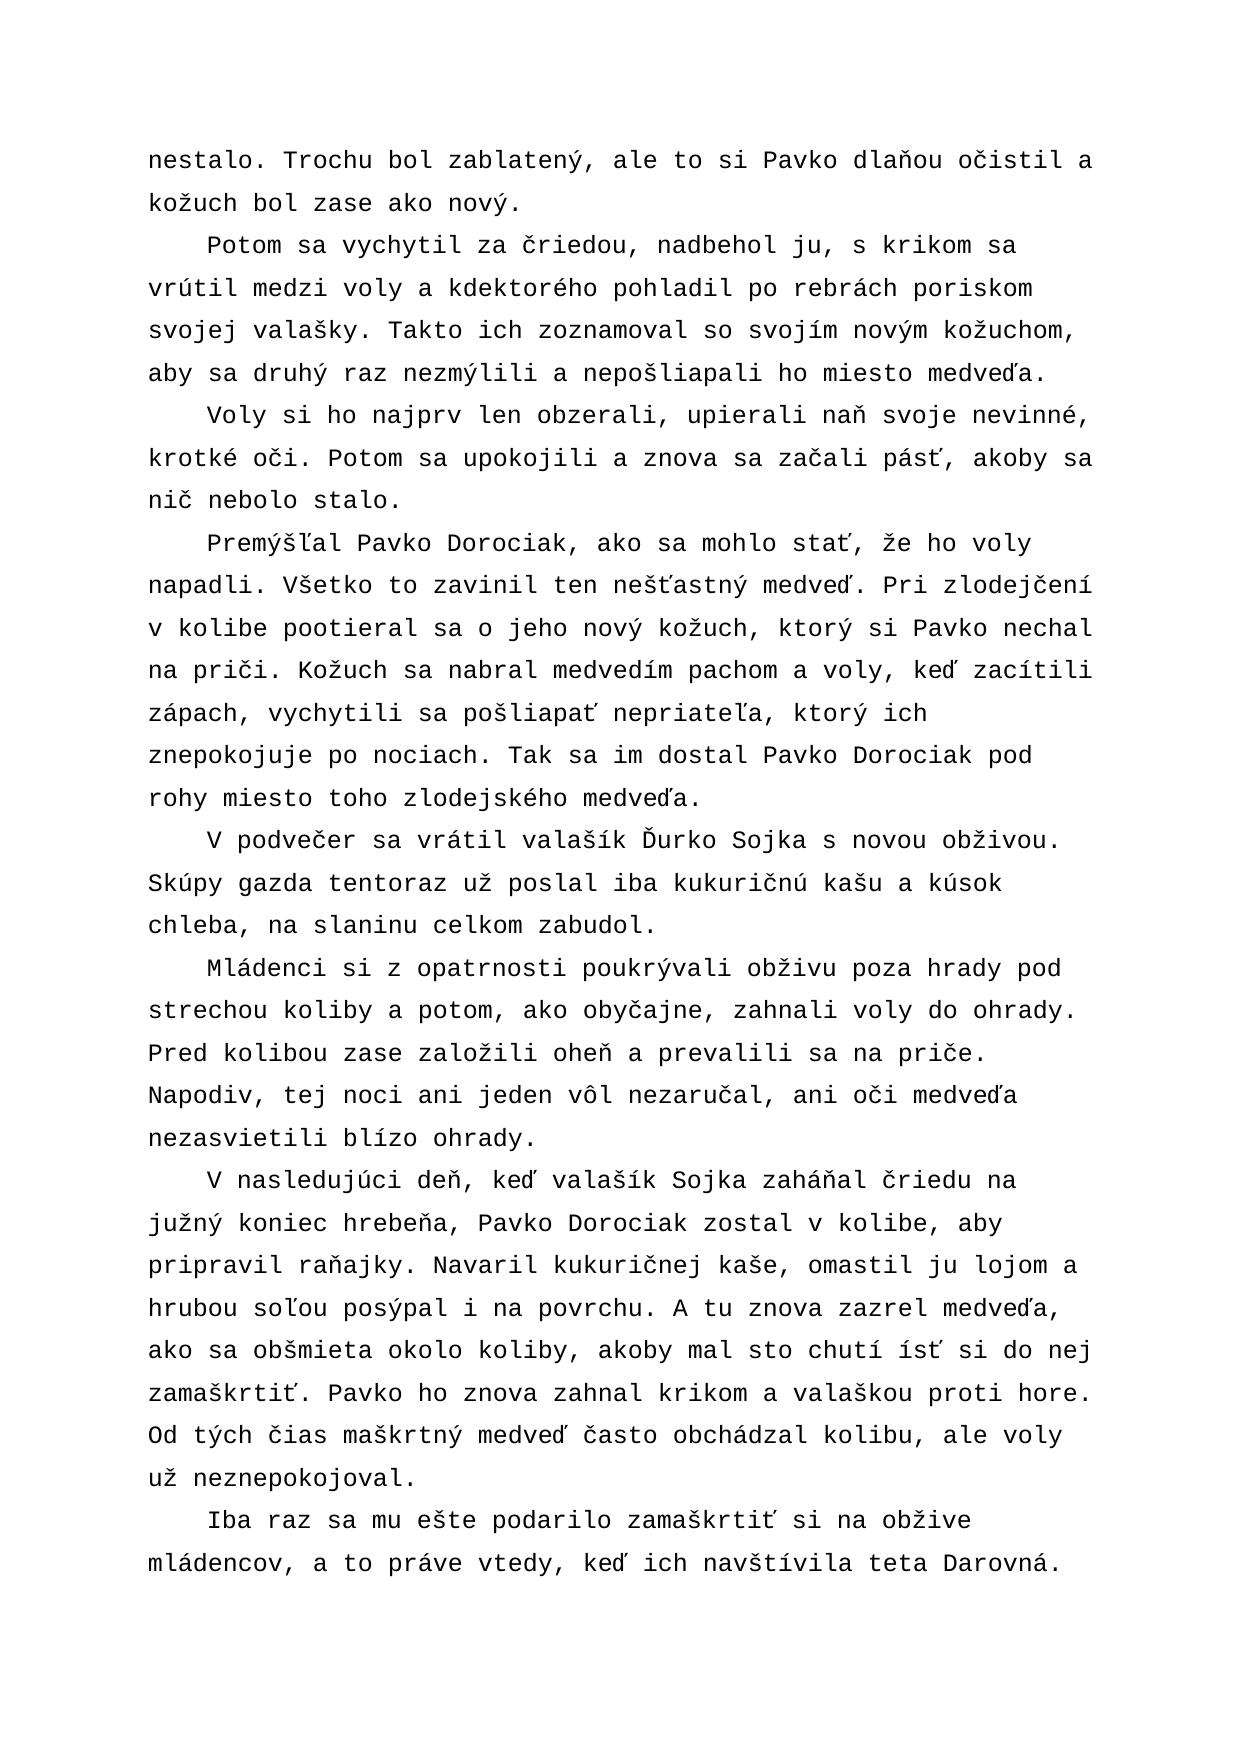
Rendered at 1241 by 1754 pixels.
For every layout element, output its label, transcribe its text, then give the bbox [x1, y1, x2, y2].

text V podvečer sa vrátil valašík Ďurko Sojka s novou obživou. Skúpy gazda tentoraz už poslal iba kukuričnú kašu a kúsok chleba, na slaninu celkom zabudol. [148, 828, 1093, 941]
text Iba raz sa mu ešte podarilo zamaškrtiť si na obžive mládencov, a to práve vtedy, keď ich navštívila teta Darovná. [148, 1508, 1093, 1578]
text nestalo. Trochu bol zablatený, ale to si Pavko dlaňou očistil a kožuch bol zase ako nový. [148, 148, 1093, 218]
text V nasledujúci deň, keď valašík Sojka zaháňal čriedu na južný koniec hrebeňa, Pavko Dorociak zostal v kolibe, aby pripravil raňajky. Navaril kukuričnej kaše, omastil ju lojom a hrubou soľou posýpal i na povrchu. A tu znova zazrel medveďa, ako sa obšmieta okolo koliby, akoby mal sto chutí ísť si do nej zamaškrtiť. Pavko ho znova zahnal krikom a valaškou proti hore. Od tých čias maškrtný medveď často obchádzal kolibu, ale voly už neznepokojoval. [148, 1168, 1093, 1493]
text Mládenci si z opatrnosti poukrývali obživu poza hrady pod strechou koliby a potom, ako obyčajne, zahnali voly do ohrady. Pred kolibou zase založili oheň a prevalili sa na priče. Napodiv, tej noci ani jeden vôl nezaručal, ani oči medveďa nezasvietili blízo ohrady. [148, 955, 1093, 1153]
text Potom sa vychytil za čriedou, nadbehol ju, s krikom sa vrútil medzi voly a kdektorého pohladil po rebrách poriskom svojej valašky. Takto ich zoznamoval so svojím novým kožuchom, aby sa druhý raz nezmýlili a nepošliapali ho miesto medveďa. [148, 233, 1093, 388]
text Premýšľal Pavko Dorociak, ako sa mohlo stať, že ho voly napadli. Všetko to zavinil ten nešťastný medveď. Pri zlodejčení v kolibe pootieral sa o jeho nový kožuch, ktorý si Pavko nechal na priči. Kožuch sa nabral medvedím pachom a voly, keď zacítili zápach, vychytili sa pošliapať nepriateľa, ktorý ich znepokojuje po nociach. Tak sa im dostal Pavko Dorociak pod rohy miesto toho zlodejského medveďa. [148, 530, 1093, 813]
text Voly si ho najprv len obzerali, upierali naň svoje nevinné, krotké oči. Potom sa upokojili a znova sa začali pásť, akoby sa nič nebolo stalo. [148, 403, 1093, 516]
